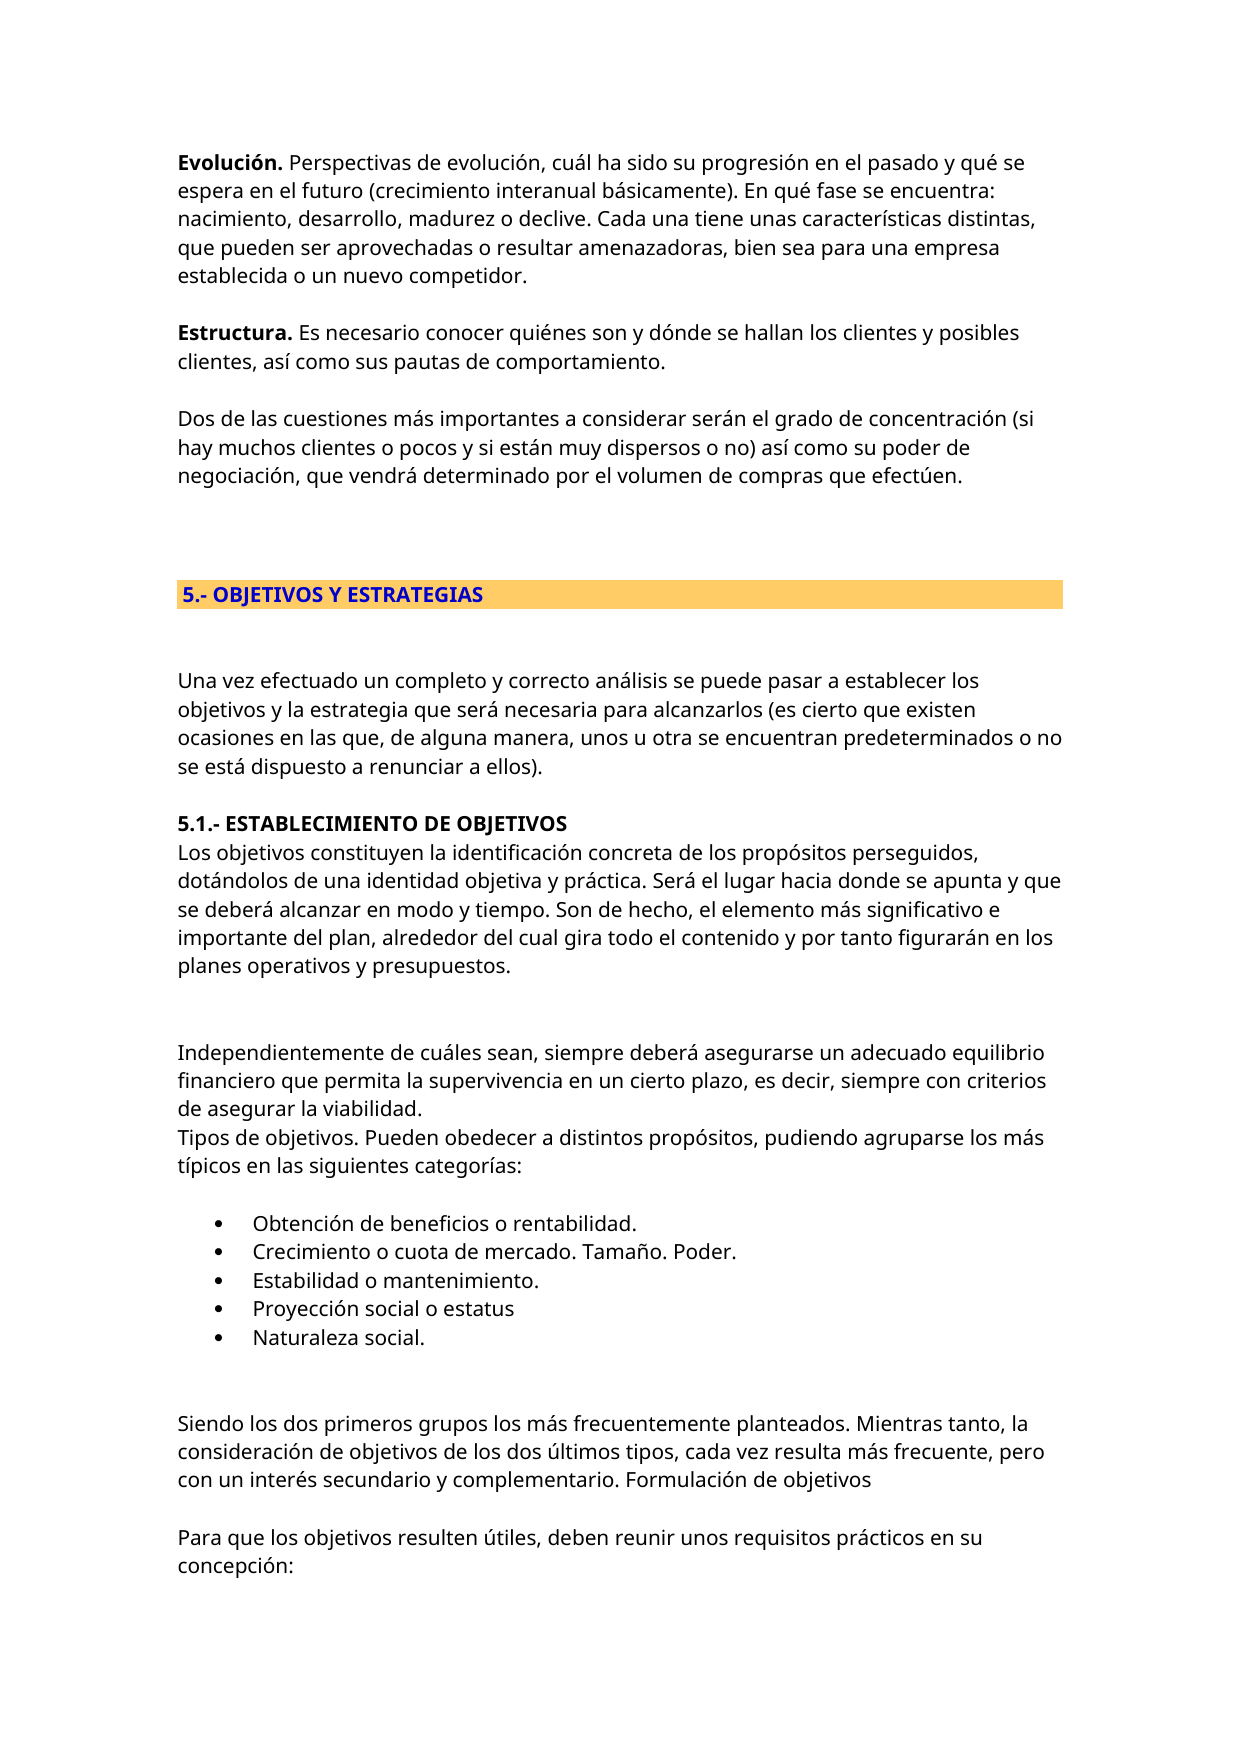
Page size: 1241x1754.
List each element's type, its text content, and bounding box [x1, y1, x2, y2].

list Proyección social o estatus [215, 1294, 1063, 1323]
text Evolución. Perspectivas de evolución, cuál ha sido su progresión en el pasado y qué se espera en el futuro (crecimiento interanual básicamente). En qué fase se encuentra: nacimiento, desarrollo, madurez o declive. Cada una tiene unas características distintas, que pueden ser aprovechadas o resultar amenazadoras, bien sea para una empresa establecida o un nuevo competidor. Estructura. Es necesario conocer quiénes son y dónde se hallan los clientes y posibles clientes, así como sus pautas de comportamiento. [177, 148, 1063, 375]
text 5.1.- ESTABLECIMIENTO DE OBJETIVOS Los objetivos constituyen la identificación concreta de los propósitos perseguidos, dotándolos de una identidad objetiva y práctica. Será el lugar hacia donde se apunta y que se deberá alcanzar en modo y tiempo. Son de hecho, el elemento más significativo e importante del plan, alrededor del cual gira todo el contenido y por tanto figurarán en los planes operativos y presupuestos. [177, 809, 1063, 980]
text Dos de las cuestiones más importantes a considerar serán el grado de concentración (si hay muchos clientes o pocos y si están muy dispersos o no) así como su poder de negociación, que vendrá determinado por el volumen de compras que efectúen. [177, 404, 1063, 490]
list Naturaleza social. [215, 1323, 1063, 1351]
text Siendo los dos primeros grupos los más frecuentemente planteados. Mientras tanto, la consideración de objetivos de los dos últimos tipos, cada vez resulta más frecuente, pero con un interés secundario y complementario. Formulación de objetivos [177, 1380, 1063, 1494]
text Una vez efectuado un completo y correcto análisis se puede pasar a establecer los objetivos y la estrategia que será necesaria para alcanzarlos (es cierto que existen ocasiones en las que, de alguna manera, unos u otra se encuentran predeterminados o no se está dispuesto a renunciar a ellos). [177, 638, 1063, 780]
table_header 5.- OBJETIVOS Y ESTRATEGIAS [177, 580, 1063, 609]
text Para que los objetivos resulten útiles, deben reunir unos requisitos prácticos en su concepción: [177, 1523, 1063, 1580]
list Obtención de beneficios o rentabilidad. [215, 1209, 1063, 1237]
list Estabilidad o mantenimiento. [215, 1266, 1063, 1294]
text Independientemente de cuáles sean, siempre deberá asegurarse un adecuado equilibrio financiero que permita la supervivencia en un cierto plazo, es decir, siempre con criterios de asegurar la viabilidad. Tipos de objetivos. Pueden obedecer a distintos propósitos, pudiendo agruparse los más típicos en las siguientes categorías: [177, 1009, 1063, 1180]
list Crecimiento o cuota de mercado. Tamaño. Poder. [215, 1237, 1063, 1266]
